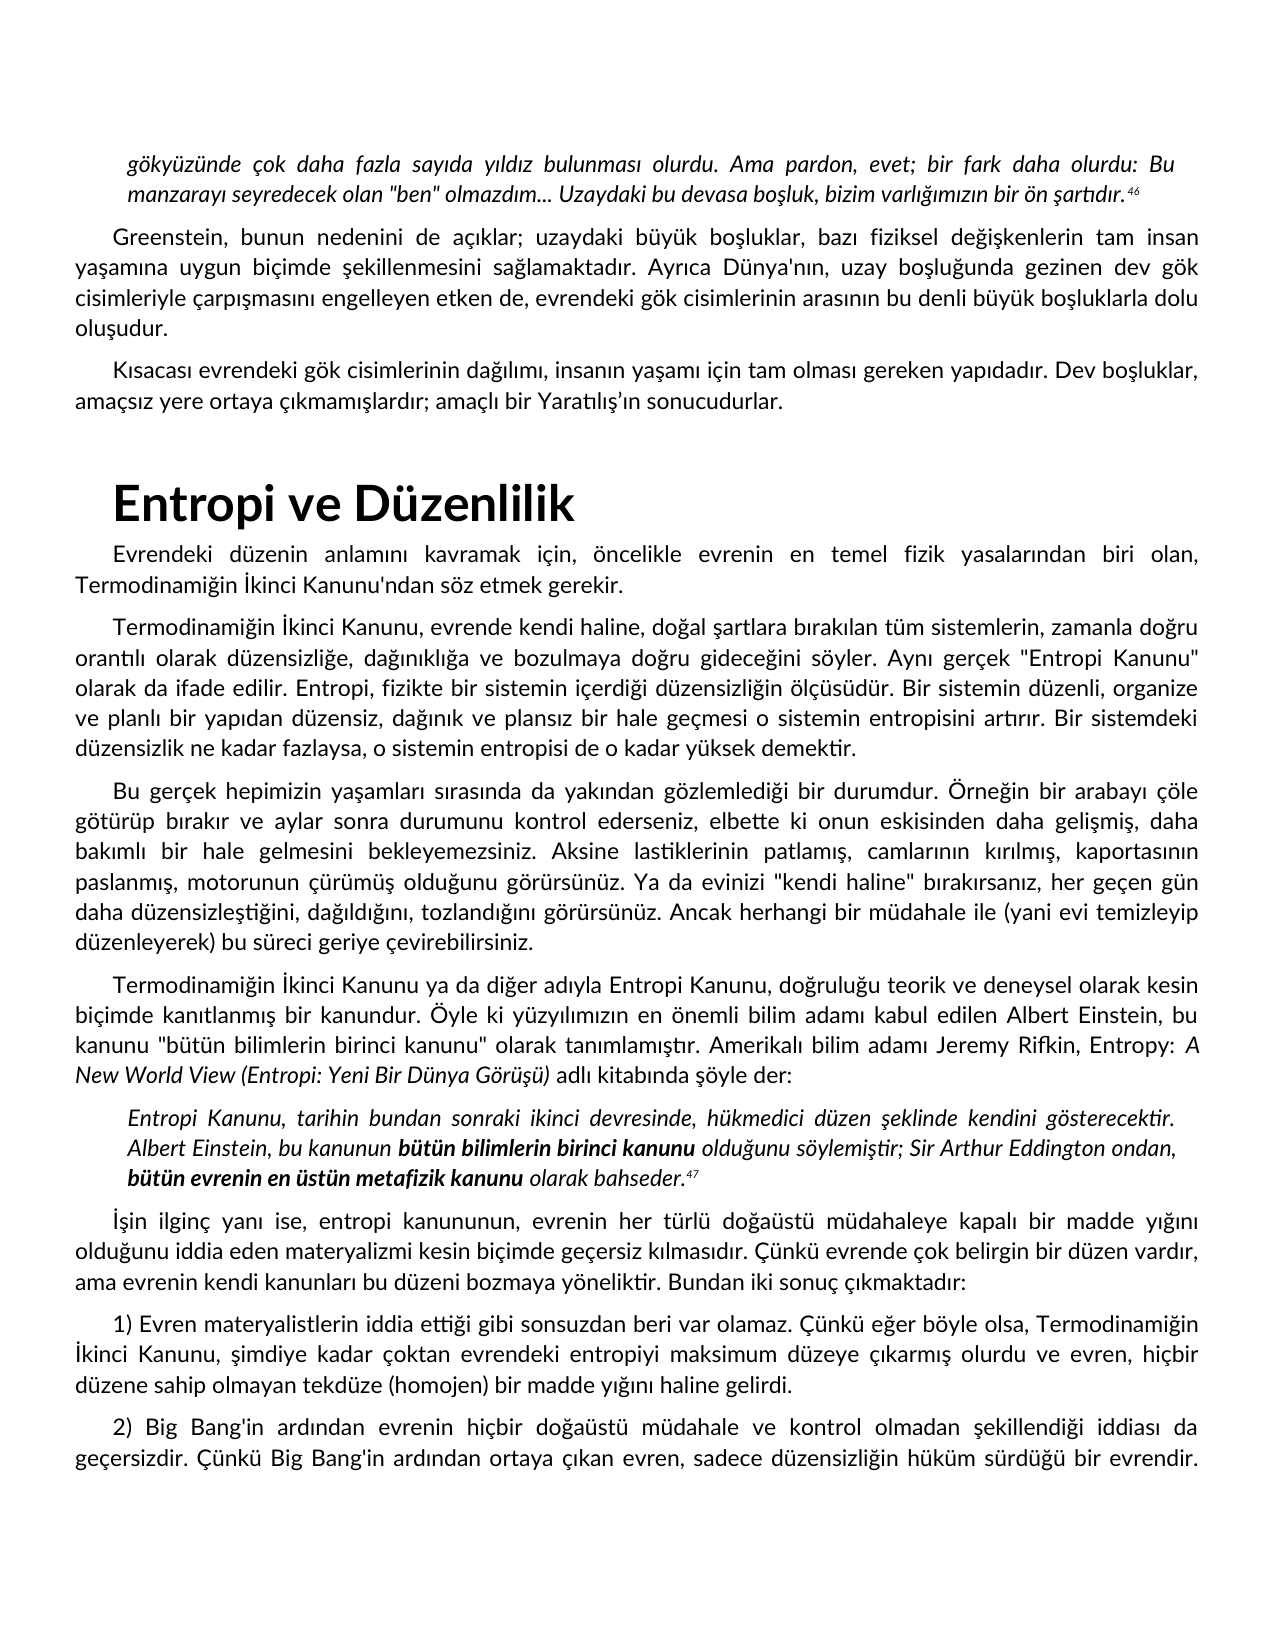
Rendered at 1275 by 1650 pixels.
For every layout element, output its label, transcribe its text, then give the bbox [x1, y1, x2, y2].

text Evrendeki düzenin anlamını kavramak için, öncelikle evrenin en temel fizik yasalarından biri olan, Termodinamiğin İkinci Kanunu'ndan söz etmek gerekir. [75, 540, 1200, 598]
text gökyüzünde çok daha fazla sayıda yıldız bulunması olurdu. Ama pardon, evet; bir fark daha olurdu: Bu manzarayı seyredecek olan "ben" olmazdım... Uzaydaki bu devasa boşluk, bizim varlığımızın bir ön şartıdır.46 [127, 150, 1177, 208]
text 1) Evren materyalistlerin iddia ettiği gibi sonsuzdan beri var olamaz. Çünkü eğer böyle olsa, Termodinamiğin İkinci Kanunu, şimdiye kadar çoktan evrendeki entropiyi maksimum düzeye çıkarmış olurdu ve evren, hiçbir düzene sahip olmayan tekdüze (homojen) bir madde yığını haline gelirdi. [75, 1310, 1200, 1398]
text Greenstein, bunun nedenini de açıklar; uzaydaki büyük boşluklar, bazı fiziksel değişkenlerin tam insan yaşamına uygun biçimde şekillenmesini sağlamaktadır. Ayrıca Dünya'nın, uzay boşluğunda gezinen dev gök cisimleriyle çarpışmasını engelleyen etken de, evrendeki gök cisimlerinin arasının bu denli büyük boşluklarla dolu oluşudur. [75, 223, 1200, 341]
subtitle Entropi ve Düzenlilik [112, 472, 1200, 532]
text Entropi Kanunu, tarihin bundan sonraki ikinci devresinde, hükmedici düzen şeklinde kendini gösterecektir. Albert Einstein, bu kanunun bütün bilimlerin birinci kanunu olduğunu söylemiştir; Sir Arthur Eddington ondan, bütün evrenin en üstün metafizik kanunu olarak bahseder.47 [127, 1104, 1177, 1192]
text Kısacası evrendeki gök cisimlerinin dağılımı, insanın yaşamı için tam olması gereken yapıdadır. Dev boşluklar, amaçsız yere ortaya çıkmamışlardır; amaçlı bir Yaratılış’ın sonucudurlar. [75, 356, 1200, 414]
text 2) Big Bang'in ardından evrenin hiçbir doğaüstü müdahale ve kontrol olmadan şekillendiği iddiası da geçersizdir. Çünkü Big Bang'in ardından ortaya çıkan evren, sadece düzensizliğin hüküm sürdüğü bir evrendir. [75, 1413, 1200, 1471]
text Termodinamiğin İkinci Kanunu, evrende kendi haline, doğal şartlara bırakılan tüm sistemlerin, zamanla doğru orantılı olarak düzensizliğe, dağınıklığa ve bozulmaya doğru gideceğini söyler. Aynı gerçek "Entropi Kanunu" olarak da ifade edilir. Entropi, fizikte bir sistemin içerdiği düzensizliğin ölçüsüdür. Bir sistemin düzenli, organize ve planlı bir yapıdan düzensiz, dağınık ve plansız bir hale geçmesi o sistemin entropisini artırır. Bir sistemdeki düzensizlik ne kadar fazlaysa, o sistemin entropisi de o kadar yüksek demektir. [75, 613, 1200, 761]
text İşin ilginç yanı ise, entropi kanununun, evrenin her türlü doğaüstü müdahaleye kapalı bir madde yığını olduğunu iddia eden materyalizmi kesin biçimde geçersiz kılmasıdır. Çünkü evrende çok belirgin bir düzen vardır, ama evrenin kendi kanunları bu düzeni bozmaya yöneliktir. Bundan iki sonuç çıkmaktadır: [75, 1207, 1200, 1295]
text Termodinamiğin İkinci Kanunu ya da diğer adıyla Entropi Kanunu, doğruluğu teorik ve deneysel olarak kesin biçimde kanıtlanmış bir kanundur. Öyle ki yüzyılımızın en önemli bilim adamı kabul edilen Albert Einstein, bu kanunu "bütün bilimlerin birinci kanunu" olarak tanımlamıştır. Amerikalı bilim adamı Jeremy Rifkin, Entropy: A New World View (Entropi: Yeni Bir Dünya Görüşü) adlı kitabında şöyle der: [75, 970, 1200, 1088]
text Bu gerçek hepimizin yaşamları sırasında da yakından gözlemlediği bir durumdur. Örneğin bir arabayı çöle götürüp bırakır ve aylar sonra durumunu kontrol ederseniz, elbette ki onun eskisinden daha gelişmiş, daha bakımlı bir hale gelmesini bekleyemezsiniz. Aksine lastiklerinin patlamış, camlarının kırılmış, kaportasının paslanmış, motorunun çürümüş olduğunu görürsünüz. Ya da evinizi "kendi haline" bırakırsanız, her geçen gün daha düzensizleştiğini, dağıldığını, tozlandığını görürsünüz. Ancak herhangi bir müdahale ile (yani evi temizleyip düzenleyerek) bu süreci geriye çevirebilirsiniz. [75, 777, 1200, 955]
